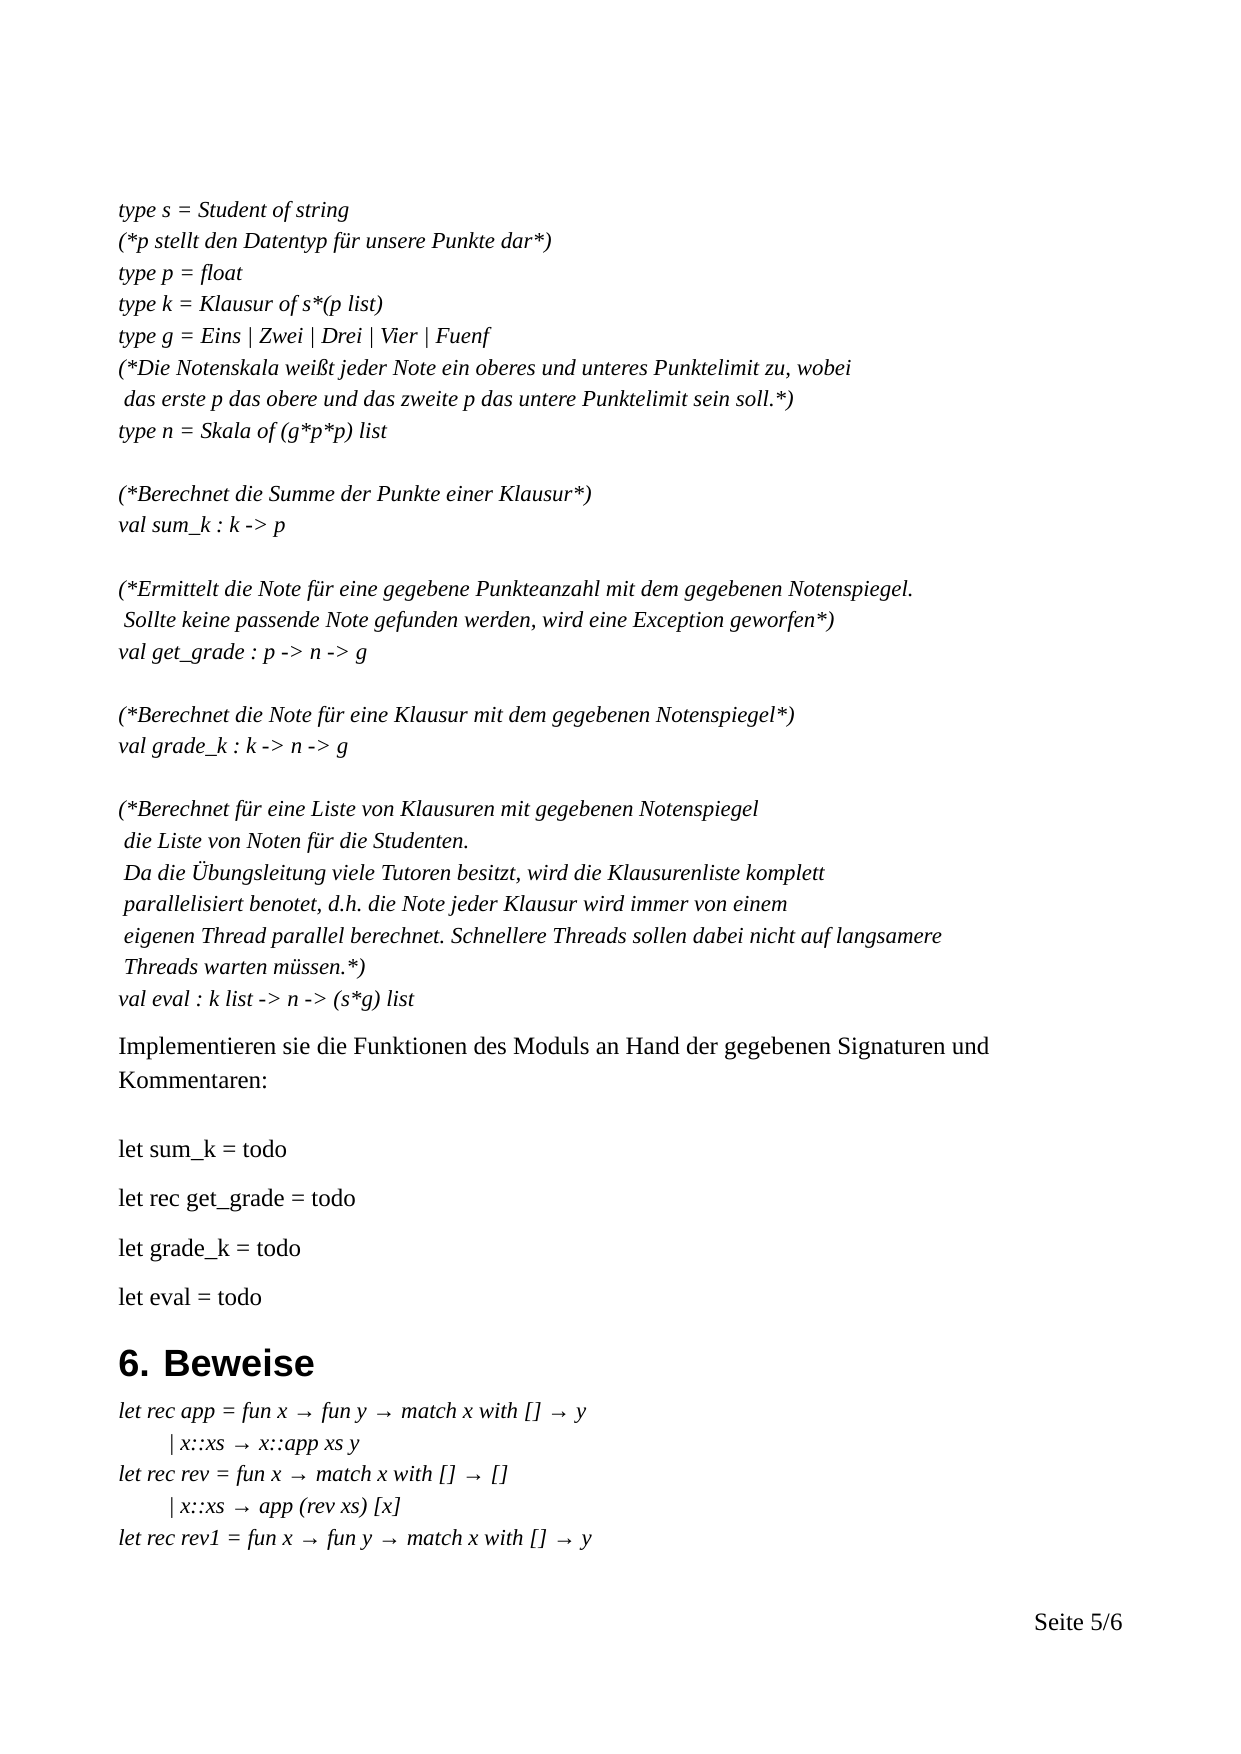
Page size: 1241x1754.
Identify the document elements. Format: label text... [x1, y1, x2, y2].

text Implementieren sie die Funktionen des Moduls an Hand der gegebenen Signaturen und Kommentaren: let sum_k = todo [118, 1031, 1122, 1163]
text let rec app = fun x → fun y → match x with [] → y | x::xs → x::app xs y let rec rev = fun x → match x with [] → [] | x::xs → app (rev xs) [x] let rec rev1 = fun x → fun y → match x with [] → y [118, 1397, 1122, 1550]
text type s = Student of string (*p stellt den Datentyp für unsere Punkte dar*) type p = float type k = Klausur of s*(p list) type g = Eins | Zwei | Drei | Vier | Fuenf (*Die Notenskala weißt jeder Note ein oberes und unteres Punktelimit zu, wobei das erste p das obere und das zweite p das untere Punktelimit sein soll.*) type n = Skala of (g*p*p) list (*Berechnet die Summe der Punkte einer Klausur*) val sum_k : k -> p (*Ermittelt die Note für eine gegebene Punkteanzahl mit dem gegebenen Notenspiegel. Sollte keine passende Note gefunden werden, wird eine Exception geworfen*) val get_grade : p -> n -> g (*Berechnet die Note für eine Klausur mit dem gegebenen Notenspiegel*) val grade_k : k -> n -> g (*Berechnet für eine Liste von Klausuren mit gegebenen Notenspiegel die Liste von Noten für die Studenten. Da die Übungsleitung viele Tutoren besitzt, wird die Klausurenliste komplett parallelisiert benotet, d.h. die Note jeder Klausur wird immer von einem eigenen Thread parallel berechnet. Schnellere Threads sollen dabei nicht auf langsamere Threads warten müssen.*) val eval : k list -> n -> (s*g) list [118, 164, 1122, 1011]
text let eval = todo [118, 1282, 1122, 1310]
text let rec get_grade = todo [118, 1183, 1122, 1212]
subtitle Beweise [118, 1341, 1122, 1385]
text let grade_k = todo [118, 1233, 1122, 1261]
